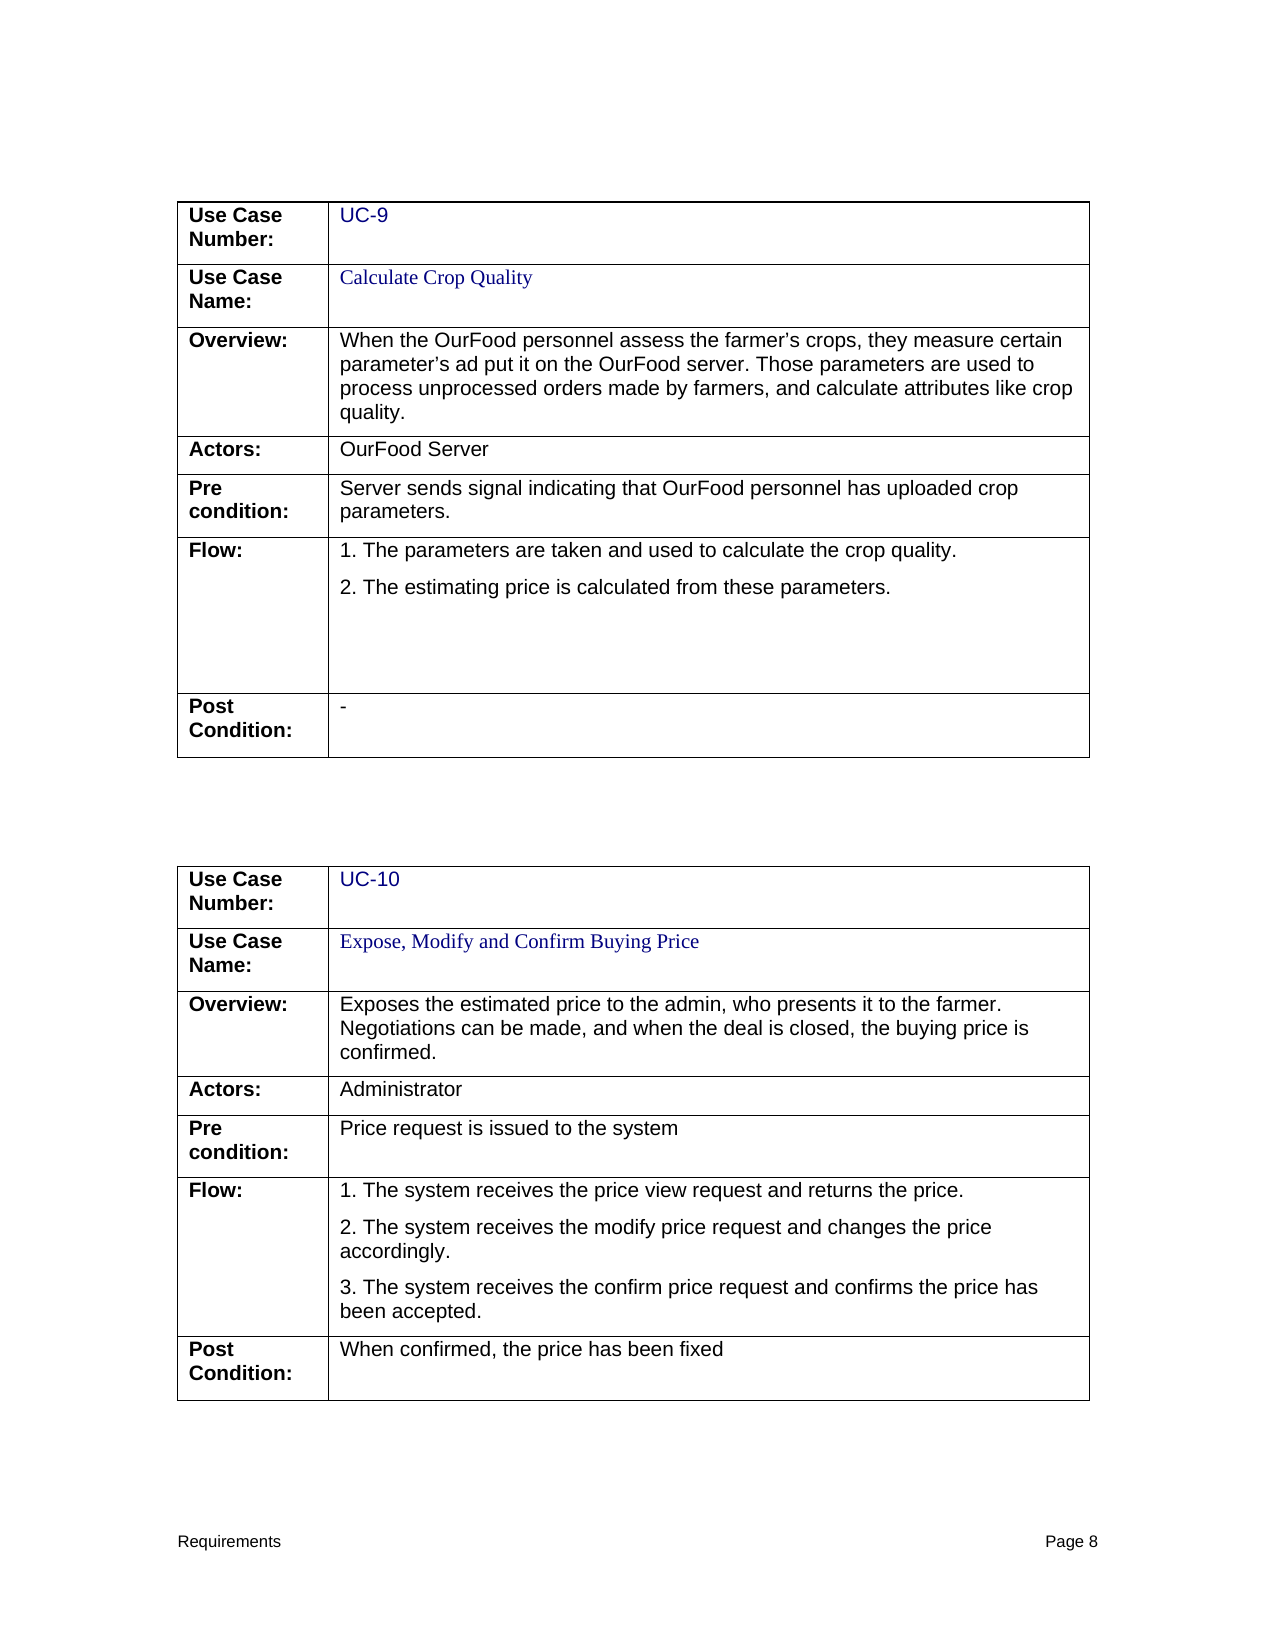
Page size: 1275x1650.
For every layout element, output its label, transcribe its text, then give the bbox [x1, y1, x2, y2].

table_cell Flow: [178, 1178, 328, 1336]
table_cell Administrator [329, 1077, 1089, 1115]
table_cell 1. The system receives the price view request and returns the price. 2. The system receives the modify price request and changes the price accordingly. 3. The system receives the confirm price request and confirms the price has been accepted. [329, 1178, 1089, 1336]
table_cell Actors: [178, 1077, 328, 1115]
table_cell - [329, 694, 1089, 757]
table_cell Actors: [178, 437, 328, 474]
table_cell Calculate Crop Quality [329, 265, 1089, 327]
table_cell Exposes the estimated price to the admin, who presents it to the farmer. Negotiations can be made, and when the deal is closed, the buying price is confirmed. [329, 992, 1089, 1076]
table_header UC-10 [329, 867, 1089, 928]
table_cell Price request is issued to the system [329, 1116, 1089, 1177]
table_cell Use Case Name: [178, 929, 328, 991]
table_cell 1. The parameters are taken and used to calculate the crop quality. 2. The estimating price is calculated from these parameters. [329, 538, 1089, 692]
table_cell Post Condition: [178, 1337, 328, 1400]
table_cell Overview: [178, 992, 328, 1076]
table_header Use Case Number: [178, 867, 328, 928]
table_cell Expose, Modify and Confirm Buying Price [329, 929, 1089, 991]
table_header Use Case Number: [178, 203, 328, 264]
table_cell When confirmed, the price has been fixed [329, 1337, 1089, 1400]
table_cell Overview: [178, 328, 328, 436]
table_header UC-9 [329, 203, 1089, 264]
table_cell Post Condition: [178, 694, 328, 757]
table_cell Use Case Name: [178, 265, 328, 327]
table_cell Flow: [178, 538, 328, 692]
table_cell When the OurFood personnel assess the farmer’s crops, they measure certain parameter’s ad put it on the OurFood server. Those parameters are used to process unprocessed orders made by farmers, and calculate attributes like crop quality. [329, 328, 1089, 436]
table_cell OurFood Server [329, 437, 1089, 474]
table_cell Pre condition: [178, 475, 328, 537]
table_cell Server sends signal indicating that OurFood personnel has uploaded crop parameters. [329, 475, 1089, 537]
table_cell Pre condition: [178, 1116, 328, 1177]
